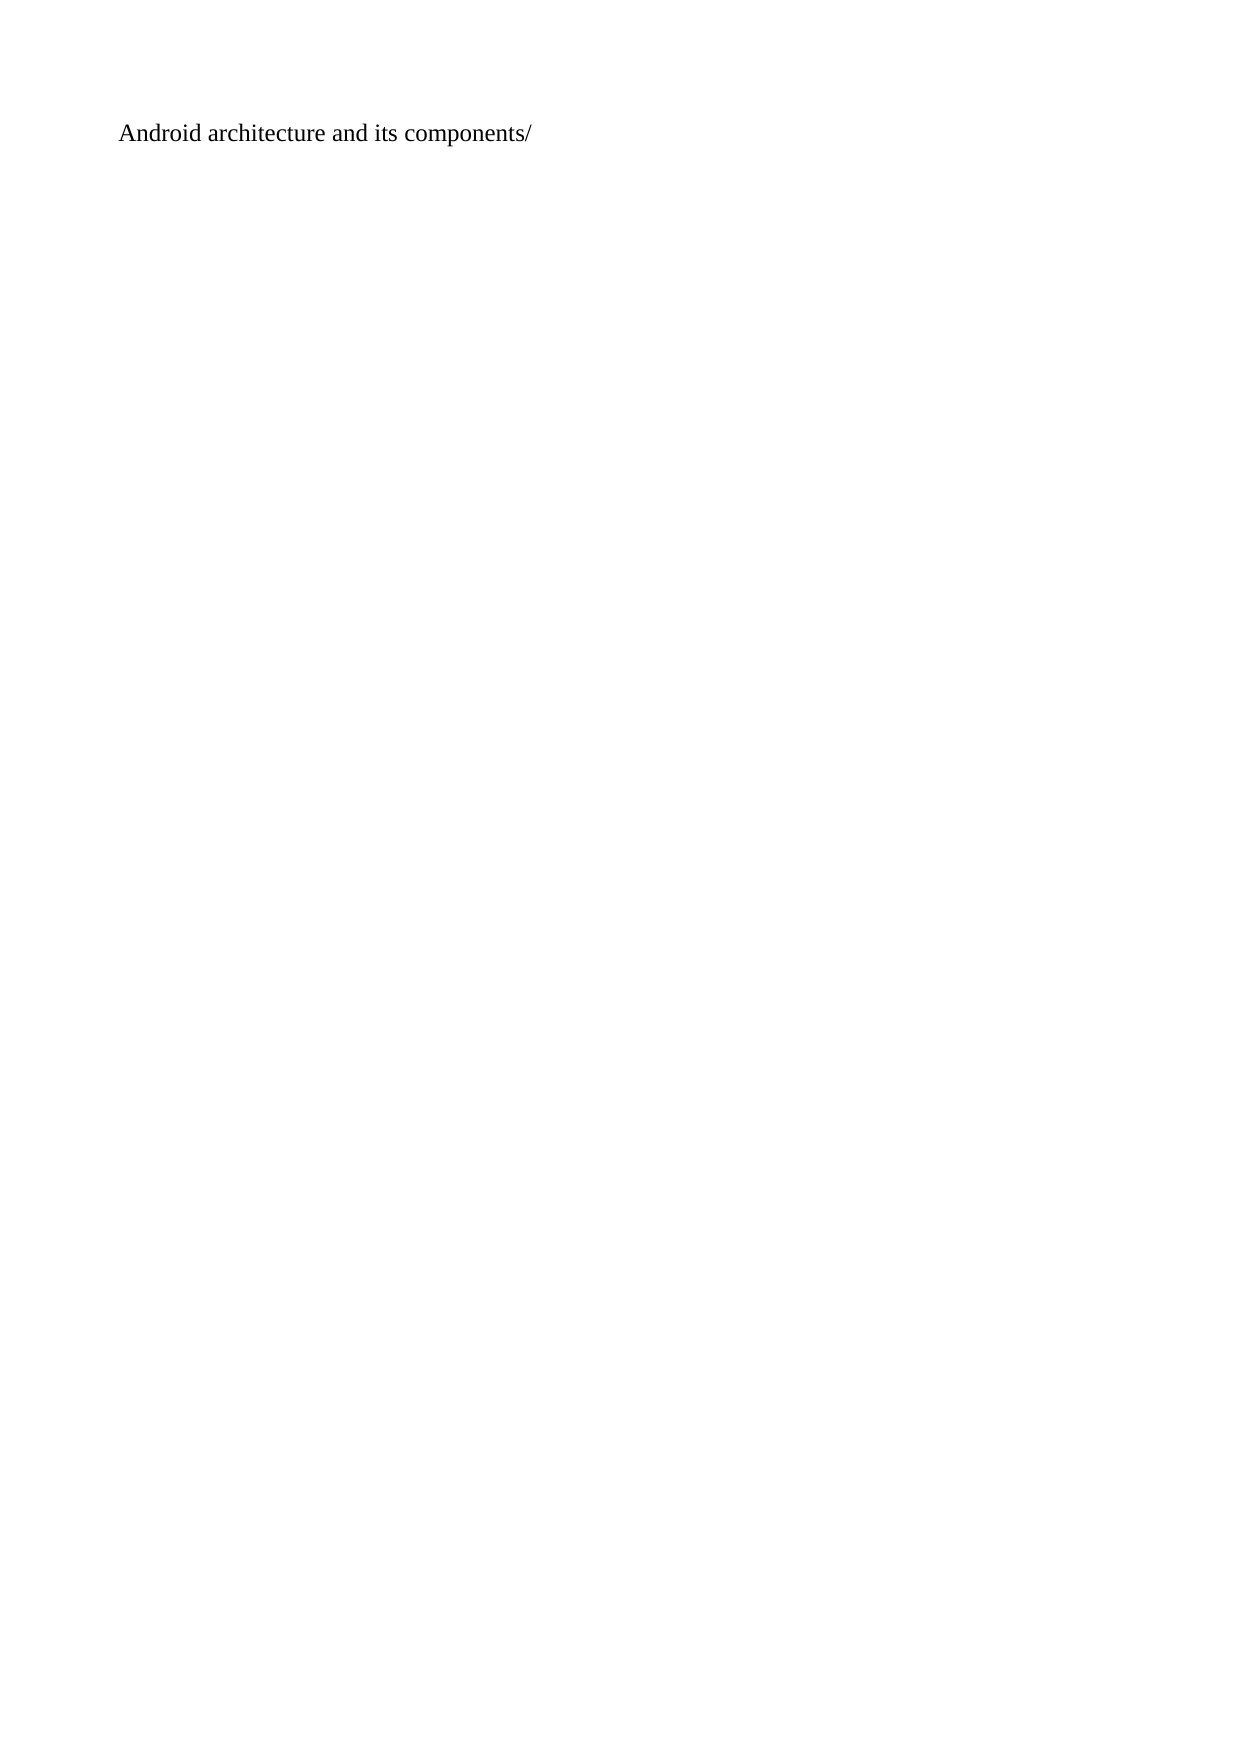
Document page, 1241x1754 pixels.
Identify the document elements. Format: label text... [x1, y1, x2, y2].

text Android architecture and its components/ [118, 118, 1122, 147]
